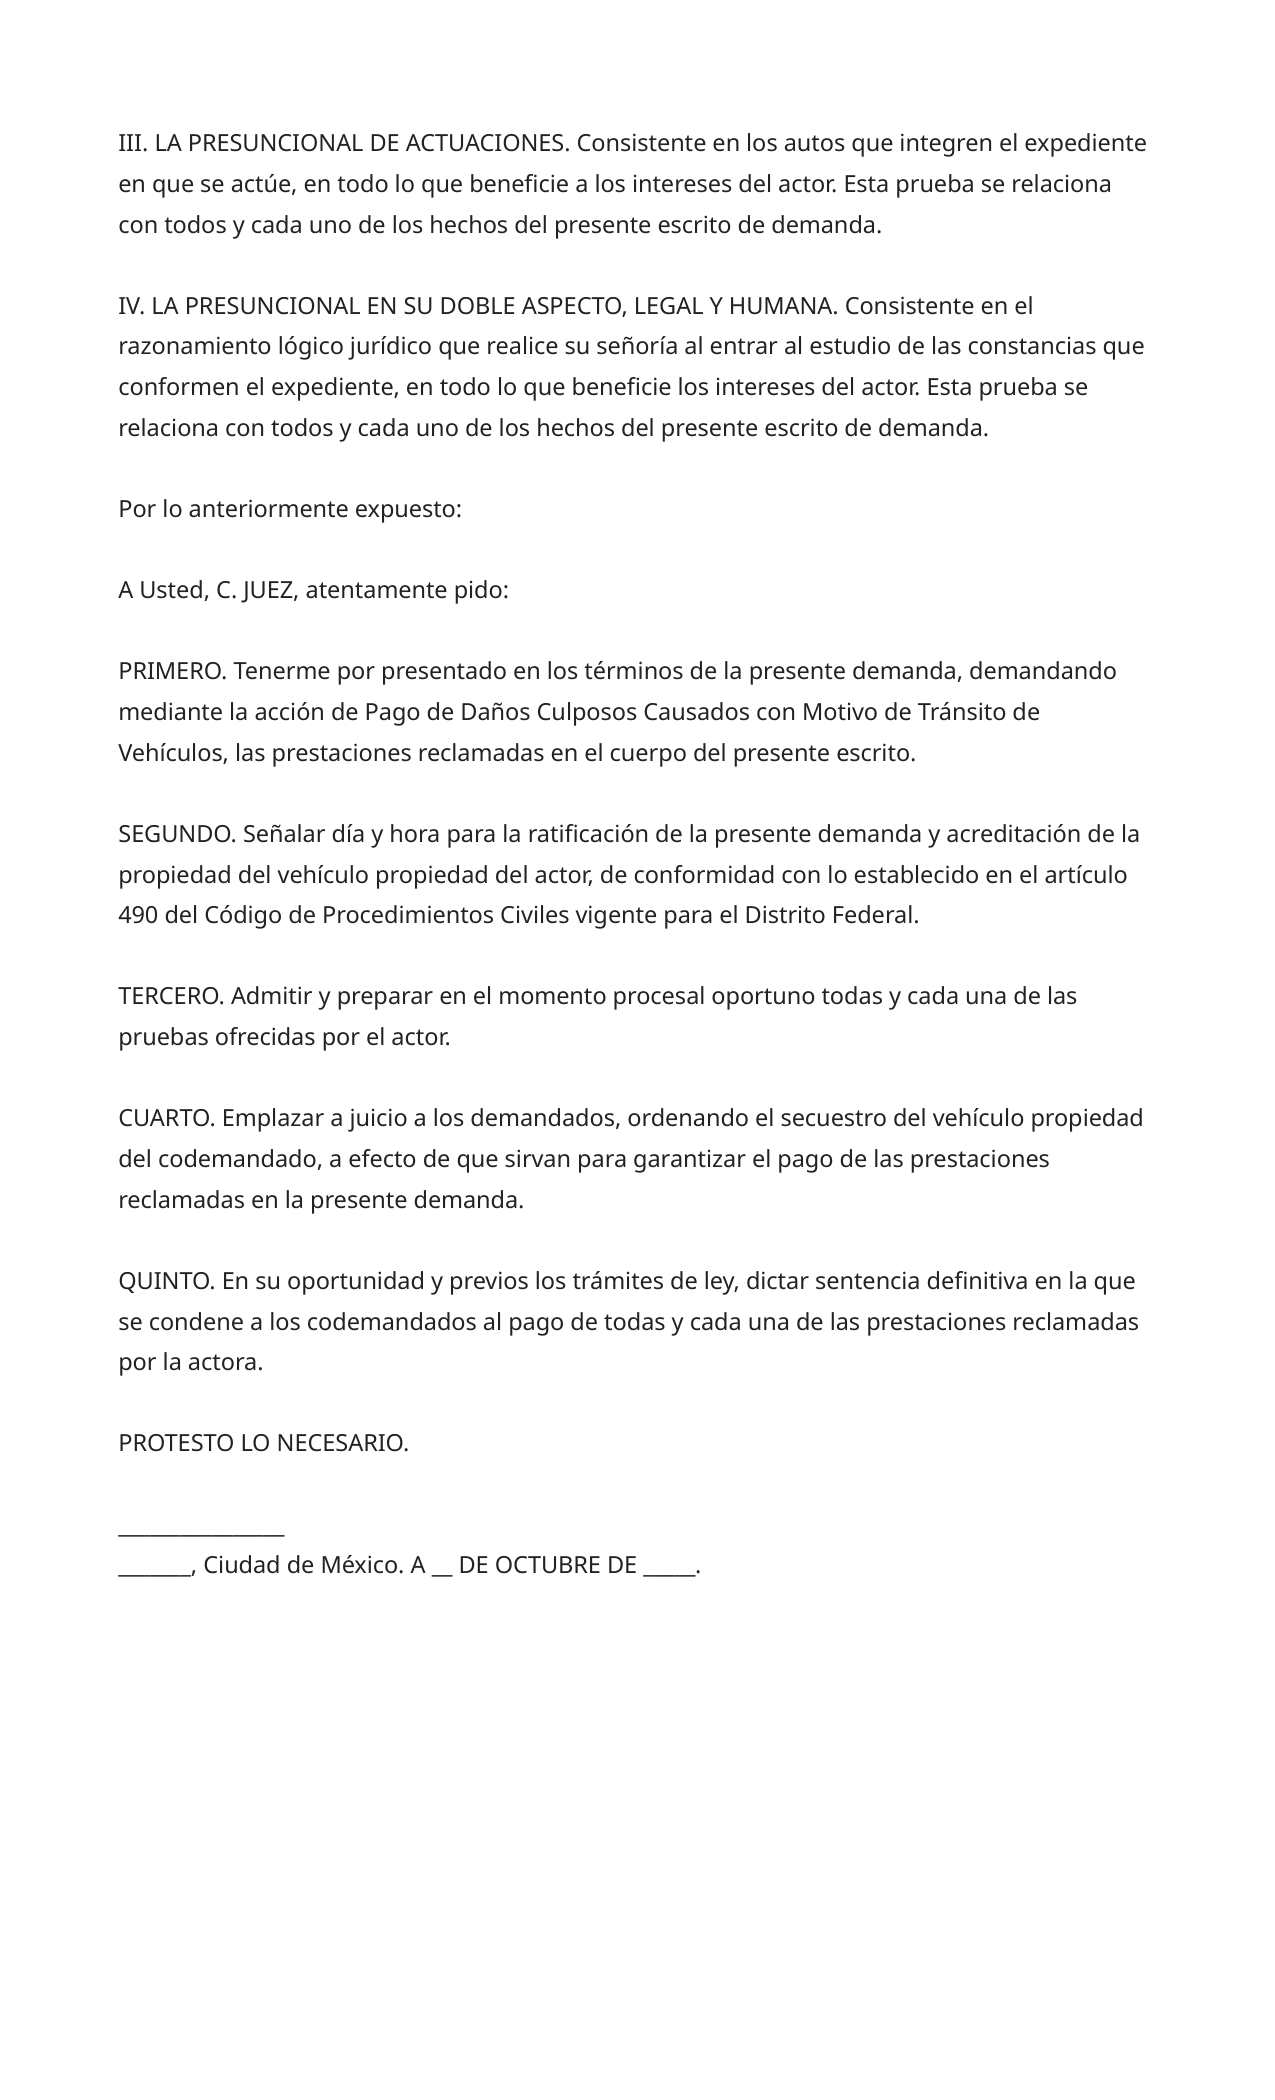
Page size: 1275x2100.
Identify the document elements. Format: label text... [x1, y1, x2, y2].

text PRIMERO. Tenerme por presentado en los términos de la presente demanda, demandando mediante la acción de Pago de Daños Culposos Causados con Motivo de Tránsito de Vehículos, las prestaciones reclamadas en el cuerpo del presente escrito. [118, 646, 1157, 768]
text ________________ _______, Ciudad de México. A __ DE OCTUBRE DE _____. [118, 1499, 1157, 1581]
text TERCERO. Admitir y preparar en el momento procesal oportuno todas y cada una de las pruebas ofrecidas por el actor. [118, 971, 1157, 1052]
text Por lo anteriormente expuesto: [118, 484, 1157, 524]
text SEGUNDO. Señalar día y hora para la ratificación de la presente demanda y acreditación de la propiedad del vehículo propiedad del actor, de conformidad con lo establecido en el artículo 490 del Código de Procedimientos Civiles vigente para el Distrito Federal. [118, 809, 1157, 931]
text III. LA PRESUNCIONAL DE ACTUACIONES. Consistente en los autos que integren el expediente en que se actúe, en todo lo que beneficie a los intereses del actor. Esta prueba se relaciona con todos y cada uno de los hechos del presente escrito de demanda. [118, 118, 1157, 240]
text IV. LA PRESUNCIONAL EN SU DOBLE ASPECTO, LEGAL Y HUMANA. Consistente en el razonamiento lógico jurídico que realice su señoría al entrar al estudio de las constancias que conformen el expediente, en todo lo que beneficie los intereses del actor. Esta prueba se relaciona con todos y cada uno de los hechos del presente escrito de demanda. [118, 281, 1157, 443]
text QUINTO. En su oportunidad y previos los trámites de ley, dictar sentencia definitiva en la que se condene a los codemandados al pago de todas y cada una de las prestaciones reclamadas por la actora. [118, 1256, 1157, 1377]
text CUARTO. Emplazar a juicio a los demandados, ordenando el secuestro del vehículo propiedad del codemandado, a efecto de que sirvan para garantizar el pago de las prestaciones reclamadas en la presente demanda. [118, 1093, 1157, 1215]
text PROTESTO LO NECESARIO. [118, 1418, 1157, 1459]
text A Usted, C. JUEZ, atentamente pido: [118, 565, 1157, 606]
